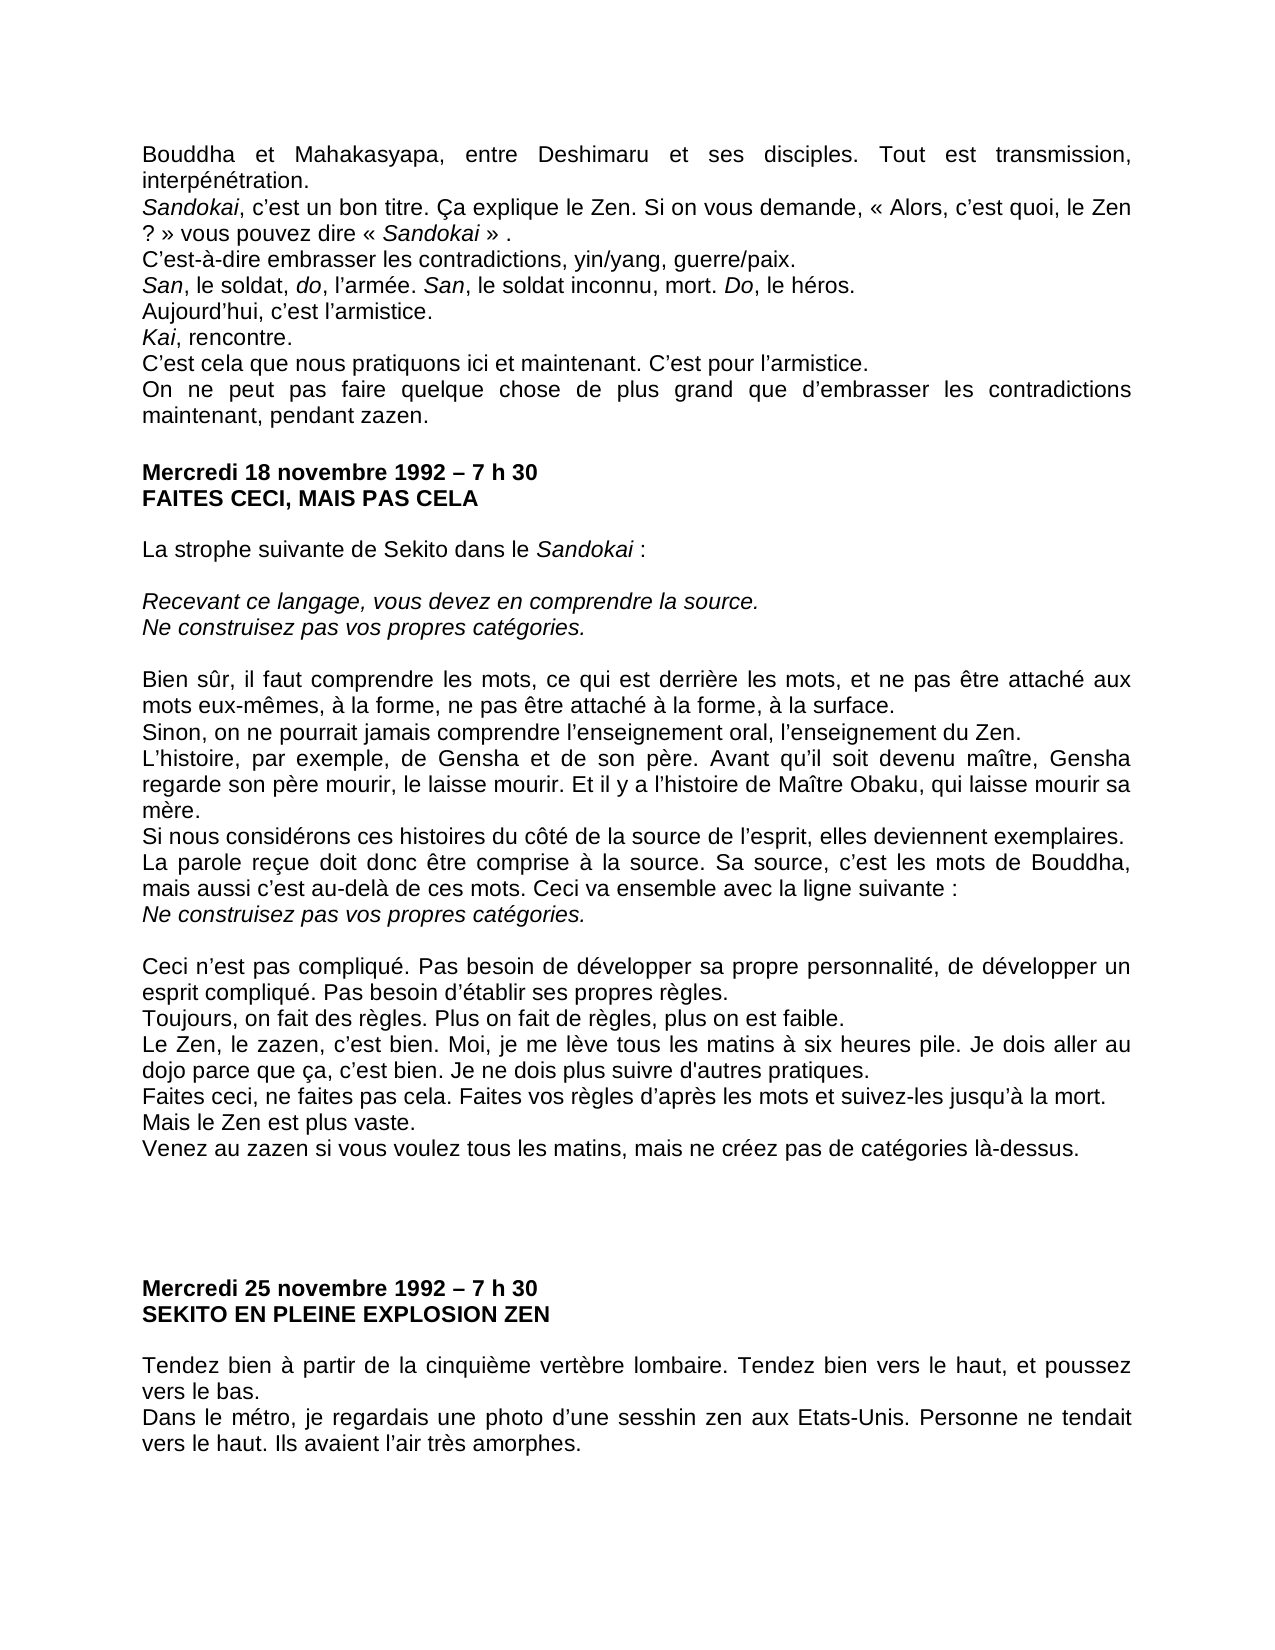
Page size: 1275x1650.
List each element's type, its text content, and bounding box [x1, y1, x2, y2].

text Tendez bien à partir de la cinquième vertèbre lombaire. Tendez bien vers le haut, et poussez vers le bas. [142, 1352, 1133, 1404]
text Bien sûr, il faut comprendre les mots, ce qui est derrière les mots, et ne pas être attaché aux mots eux-mêmes, à la forme, ne pas être attaché à la forme, à la surface. [142, 667, 1133, 719]
text La parole reçue doit donc être comprise à la source. Sa source, c’est les mots de Bouddha, mais aussi c’est au-delà de ces mots. Ceci va ensemble avec la ligne suivante : [142, 849, 1133, 901]
text Mercredi 18 novembre 1992 – 7 h 30 FAITES CECI, MAIS PAS CELA [142, 459, 1133, 512]
text Ne construisez pas vos propres catégories. [142, 615, 1133, 641]
text Sandokai, c’est un bon titre. Ça explique le Zen. Si on vous demande, « Alors, c’est quoi, le Zen ? » vous pouvez dire « Sandokai » . [142, 194, 1133, 246]
text Mais le Zen est plus vaste. [142, 1109, 1133, 1136]
text Recevant ce langage, vous devez en comprendre la source. [142, 589, 1133, 615]
text Ne construisez pas vos propres catégories. [142, 901, 1133, 927]
text Si nous considérons ces histoires du côté de la source de l’esprit, elles deviennent exemplaires. [142, 823, 1133, 849]
text Bouddha et Mahakasyapa, entre Deshimaru et ses disciples. Tout est transmission, interpénétration. [142, 142, 1133, 194]
text Toujours, on fait des règles. Plus on fait de règles, plus on est faible. [142, 1005, 1133, 1031]
text Ceci n’est pas compliqué. Pas besoin de développer sa propre personnalité, de développer un esprit compliqué. Pas besoin d’établir ses propres règles. [142, 953, 1133, 1005]
text Venez au zazen si vous voulez tous les matins, mais ne créez pas de catégories là-dessus. [142, 1136, 1133, 1162]
text Kai, rencontre. [142, 324, 1133, 350]
text La strophe suivante de Sekito dans le Sandokai : [142, 537, 1133, 563]
text C’est-à-dire embrasser les contradictions, yin/yang, guerre/paix. [142, 246, 1133, 272]
text C’est cela que nous pratiquons ici et maintenant. C’est pour l’armistice. [142, 350, 1133, 376]
text San, le soldat, do, l’armée. San, le soldat inconnu, mort. Do, le héros. [142, 272, 1133, 298]
text Le Zen, le zazen, c’est bien. Moi, je me lève tous les matins à six heures pile. Je dois aller au dojo parce que ça, c’est bien. Je ne dois plus suivre d'autres pratiques. [142, 1031, 1133, 1083]
text Aujourd’hui, c’est l’armistice. [142, 298, 1133, 324]
text On ne peut pas faire quelque chose de plus grand que d’embrasser les contradictions maintenant, pendant zazen. [142, 376, 1133, 428]
text Faites ceci, ne faites pas cela. Faites vos règles d’après les mots et suivez-les jusqu’à la mort. [142, 1083, 1133, 1109]
text Mercredi 25 novembre 1992 – 7 h 30 SEKITO EN PLEINE EXPLOSION ZEN [142, 1275, 1133, 1327]
text Dans le métro, je regardais une photo d’une sesshin zen aux Etats-Unis. Personne ne tendait vers le haut. Ils avaient l’air très amorphes. [142, 1404, 1133, 1456]
text Sinon, on ne pourrait jamais comprendre l’enseignement oral, l’enseignement du Zen. [142, 719, 1133, 745]
text L’histoire, par exemple, de Gensha et de son père. Avant qu’il soit devenu maître, Gensha regarde son père mourir, le laisse mourir. Et il y a l’histoire de Maître Obaku, qui laisse mourir sa mère. [142, 745, 1133, 823]
